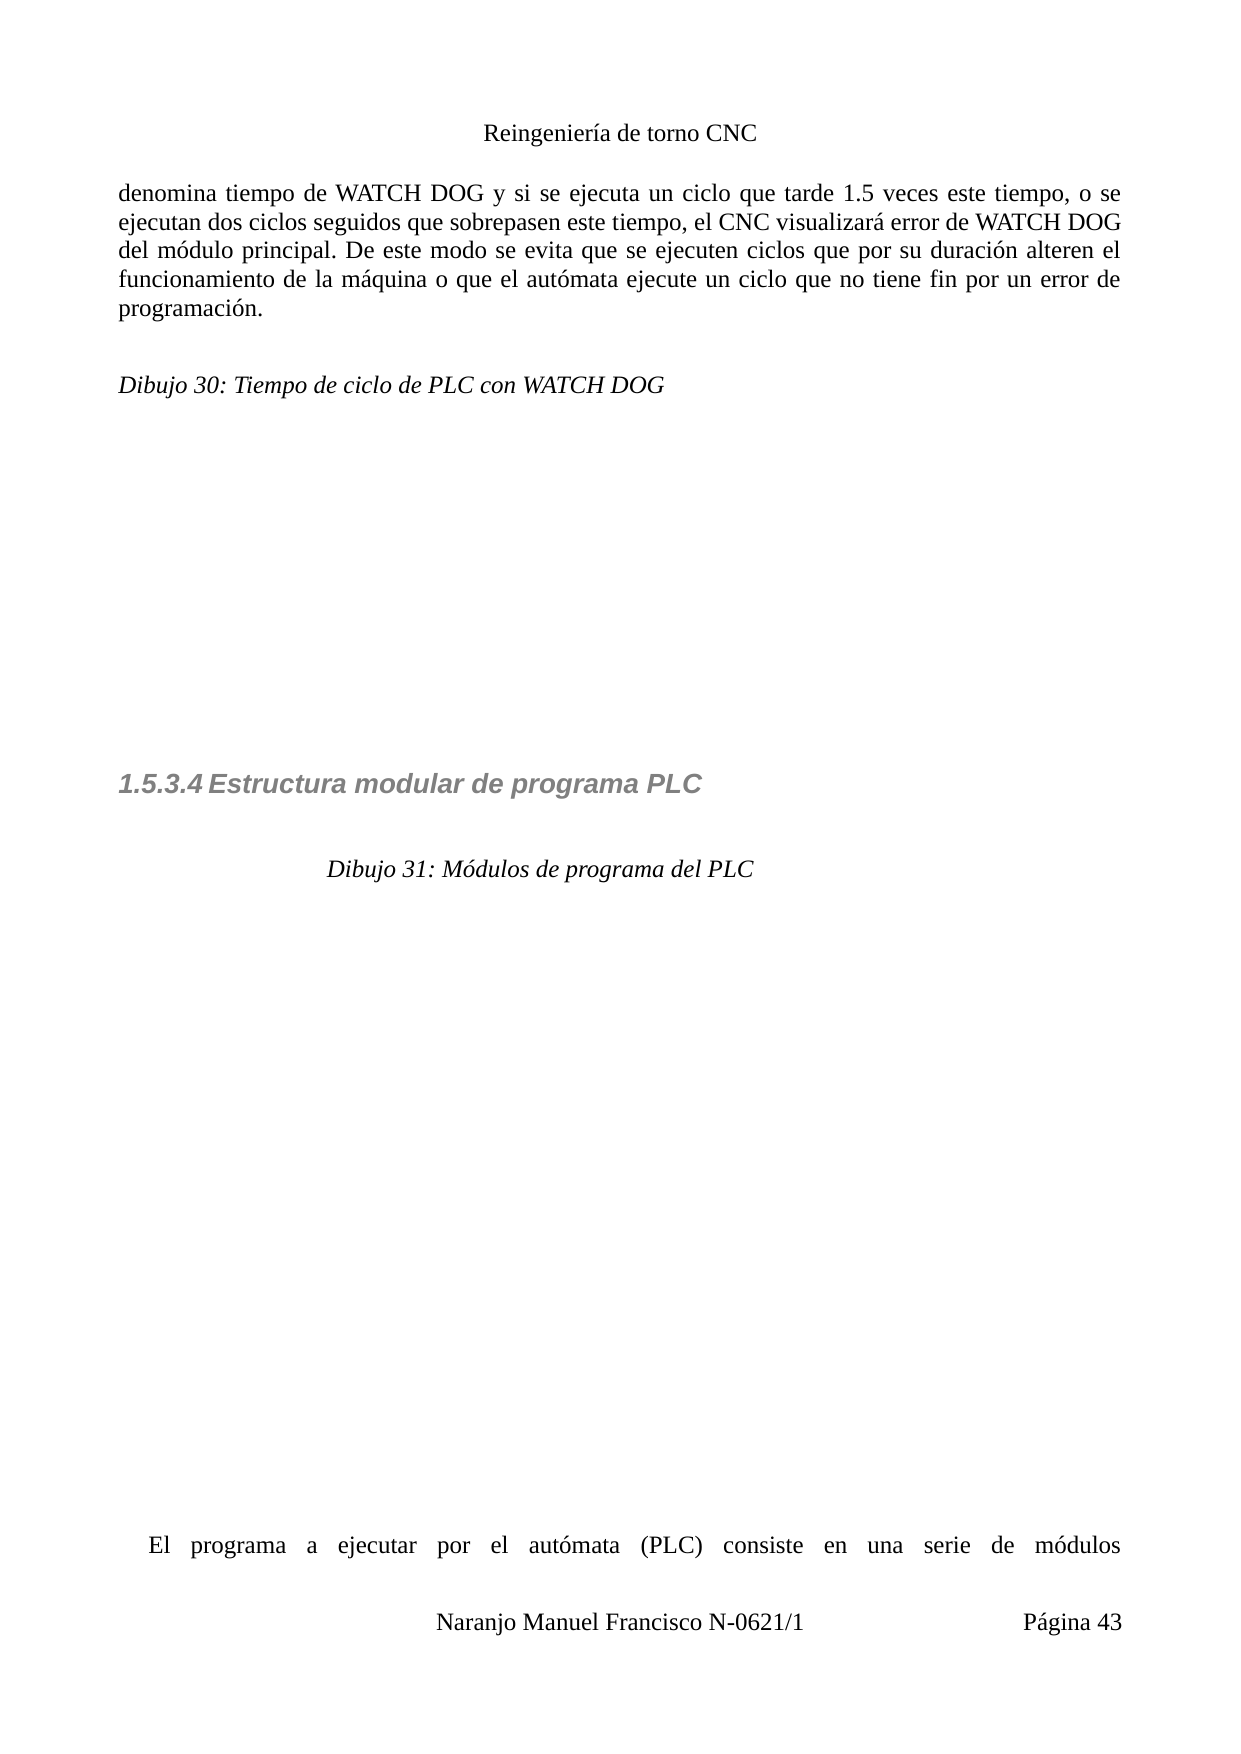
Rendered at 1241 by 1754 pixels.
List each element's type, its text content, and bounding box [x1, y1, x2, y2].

text Dibujo 31: Módulos de programa del PLC [327, 854, 914, 882]
text denomina tiempo de WATCH DOG y si se ejecuta un ciclo que tarde 1.5 veces este tiempo, o se ejecutan dos ciclos seguidos que sobrepasen este tiempo, el CNC visualizará error de WATCH DOG del módulo principal. De este modo se evita que se ejecuten ciclos que por su duración alteren el funcionamiento de la máquina o que el autómata ejecute un ciclo que no tiene fin por un error de programación. [118, 178, 1122, 322]
subtitle Estructura modular de programa PLC [118, 767, 1122, 799]
text El programa a ejecutar por el autómata (PLC) consiste en una serie de módulos [118, 1530, 1122, 1559]
text Dibujo 30: Tiempo de ciclo de PLC con WATCH DOG [118, 370, 1122, 399]
